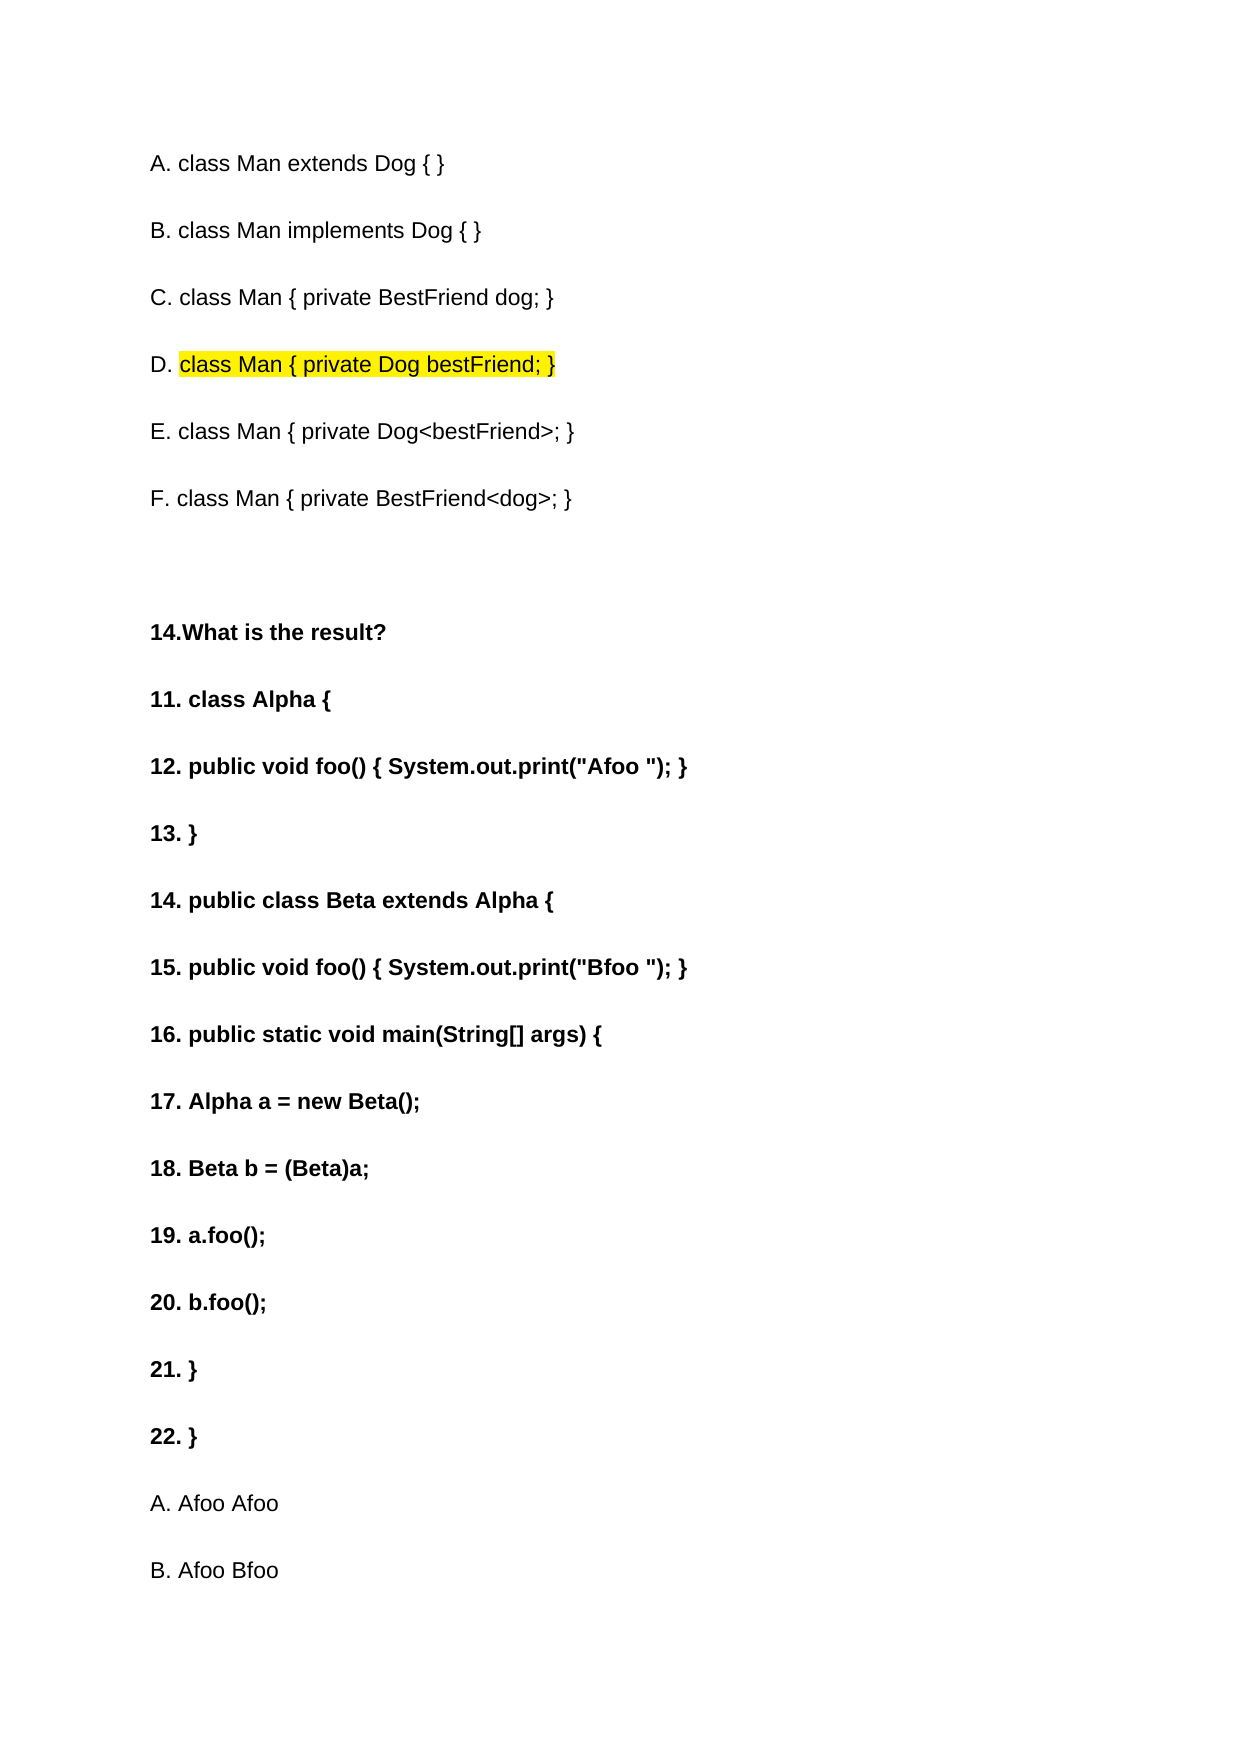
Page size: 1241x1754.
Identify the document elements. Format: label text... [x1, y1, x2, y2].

text B. Afoo Bfoo [150, 1557, 1090, 1583]
text 14.What is the result? [150, 619, 1090, 645]
text 16. public static void main(String[] args) { [150, 1021, 1090, 1047]
text 11. class Alpha { [150, 686, 1090, 712]
text 19. a.foo(); [150, 1222, 1090, 1248]
text 13. } [150, 820, 1090, 846]
text B. class Man implements Dog { } [150, 217, 1090, 243]
text D. class Man { private Dog bestFriend; } [150, 351, 1090, 377]
text E. class Man { private Dog<bestFriend>; } [150, 418, 1090, 444]
text 22. } [150, 1423, 1090, 1449]
text C. class Man { private BestFriend dog; } [150, 284, 1090, 310]
text 14. public class Beta extends Alpha { [150, 887, 1090, 913]
text 17. Alpha a = new Beta(); [150, 1088, 1090, 1114]
text A. Afoo Afoo [150, 1489, 1090, 1516]
text 18. Beta b = (Beta)a; [150, 1155, 1090, 1181]
text A. class Man extends Dog { } [150, 150, 1090, 176]
text 15. public void foo() { System.out.print("Bfoo "); } [150, 954, 1090, 980]
text F. class Man { private BestFriend<dog>; } [150, 485, 1090, 511]
text 12. public void foo() { System.out.print("Afoo "); } [150, 753, 1090, 779]
text 21. } [150, 1356, 1090, 1382]
text 20. b.foo(); [150, 1289, 1090, 1315]
